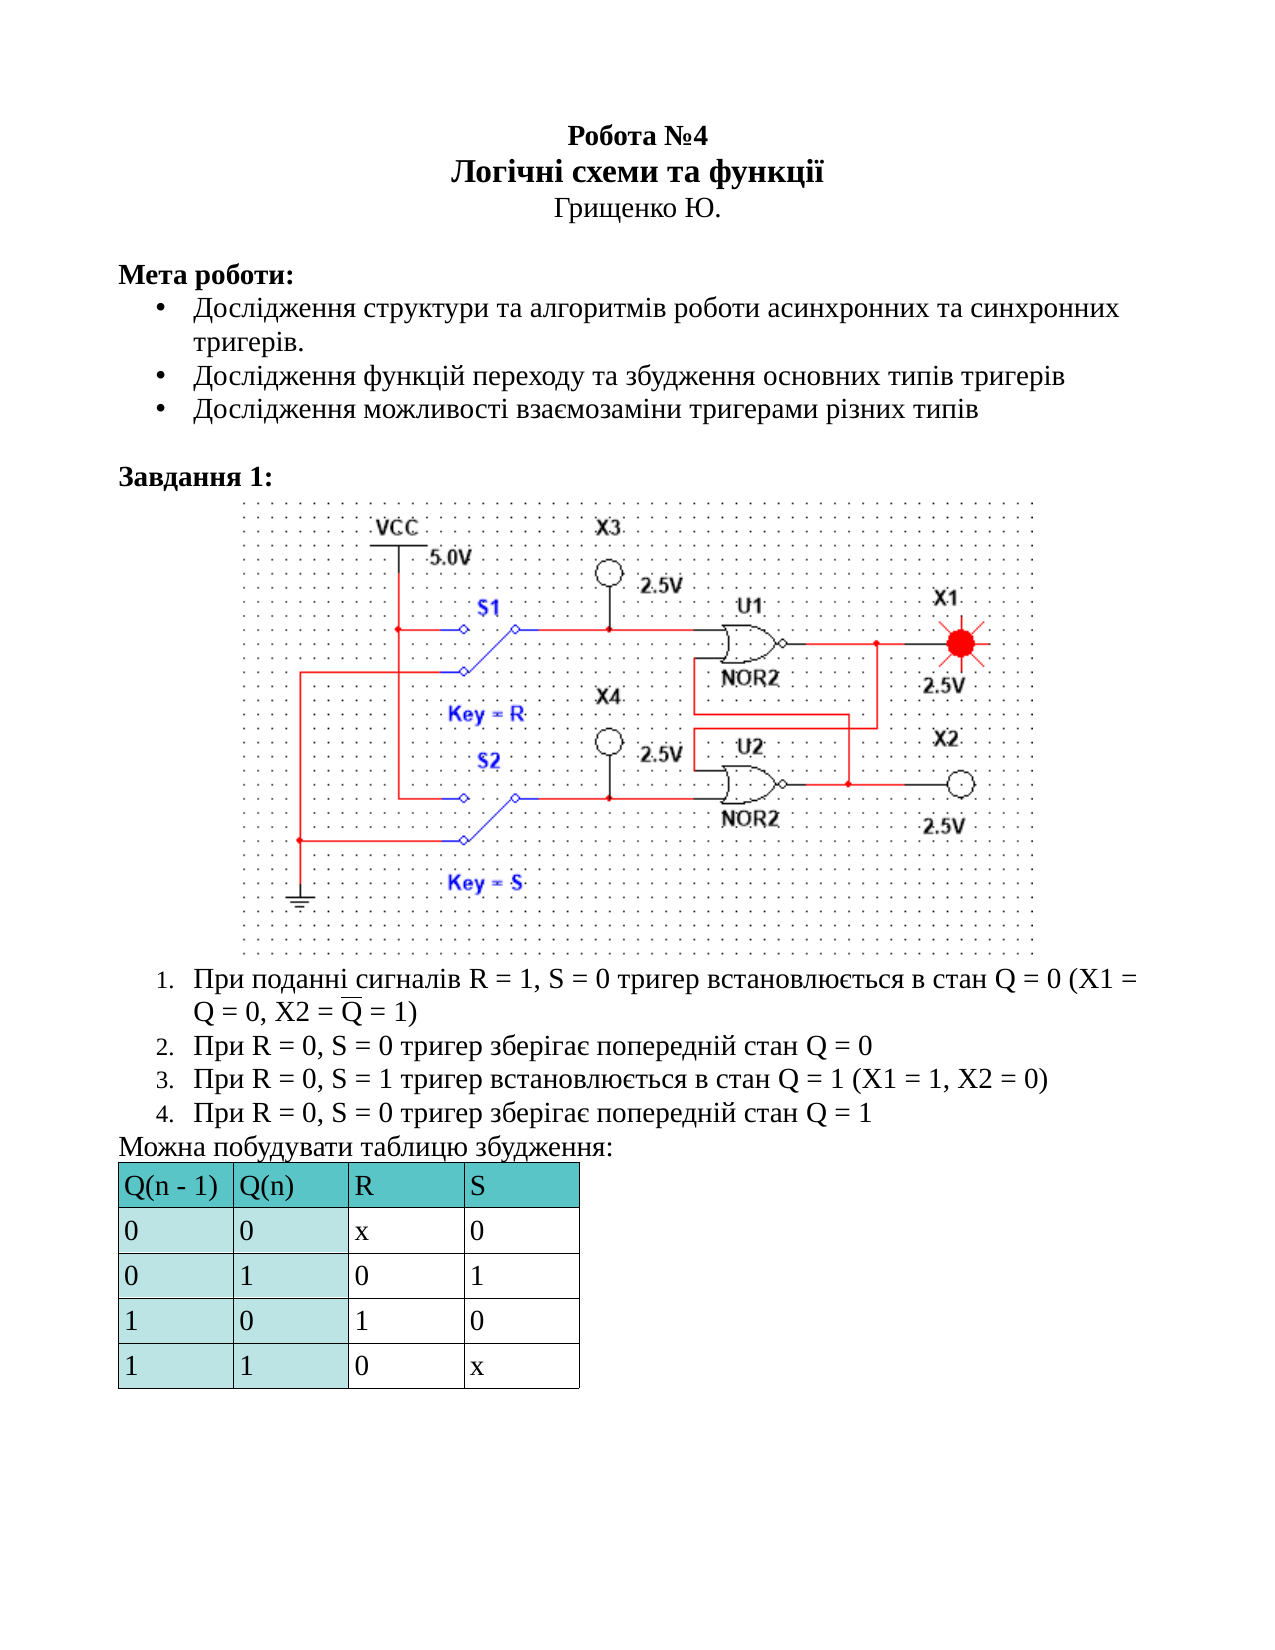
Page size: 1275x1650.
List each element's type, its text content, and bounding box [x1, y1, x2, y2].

table_cell x [465, 1344, 579, 1388]
picture [242, 492, 1033, 961]
table_cell 0 [349, 1344, 464, 1388]
table_header Q(n - 1) [119, 1163, 233, 1207]
list Дослідження можливості взаємозаміни тригерами різних типів [156, 391, 1157, 425]
table_cell 1 [234, 1254, 348, 1297]
table_cell 0 [349, 1254, 464, 1297]
table_cell 0 [465, 1208, 579, 1252]
text Грищенко Ю. [118, 190, 1157, 223]
table_cell 1 [349, 1299, 464, 1343]
list При R = 0, S = 0 тригер зберігає попередній стан Q = 0 [156, 1028, 1157, 1062]
text Завдання 1: [118, 459, 1157, 492]
text Можна побудувати таблицю збудження: [118, 1129, 1157, 1162]
text Робота №4 [118, 118, 1157, 152]
table_cell 0 [119, 1254, 233, 1297]
list Дослідження функцій переходу та збудження основних типів тригерів [156, 358, 1157, 391]
table_cell 1 [234, 1344, 348, 1388]
list При R = 0, S = 1 тригер встановлюється в стан Q = 1 (X1 = 1, X2 = 0) [156, 1062, 1157, 1095]
table_cell 0 [465, 1299, 579, 1343]
table_cell 1 [465, 1254, 579, 1297]
table_cell 0 [119, 1208, 233, 1252]
text Логічні схеми та функції [118, 152, 1157, 190]
list При R = 0, S = 0 тригер зберігає попередній стан Q = 1 [156, 1095, 1157, 1129]
table_cell 0 [234, 1299, 348, 1343]
list При поданні сигналів R = 1, S = 0 тригер встановлюється в стан Q = 0 (X1 = Q = 0, X2 = Q = 1) [156, 492, 1157, 1028]
table_header Q(n) [234, 1163, 348, 1207]
list Дослідження структури та алгоритмів роботи асинхронних та синхронних тригерів. [156, 291, 1157, 358]
table_cell 0 [234, 1208, 348, 1252]
table_header S [465, 1163, 579, 1207]
table_cell x [349, 1208, 464, 1252]
table_cell 1 [119, 1299, 233, 1343]
table_cell 1 [119, 1344, 233, 1388]
table_header R [349, 1163, 464, 1207]
text Мета роботи: [118, 257, 1157, 291]
